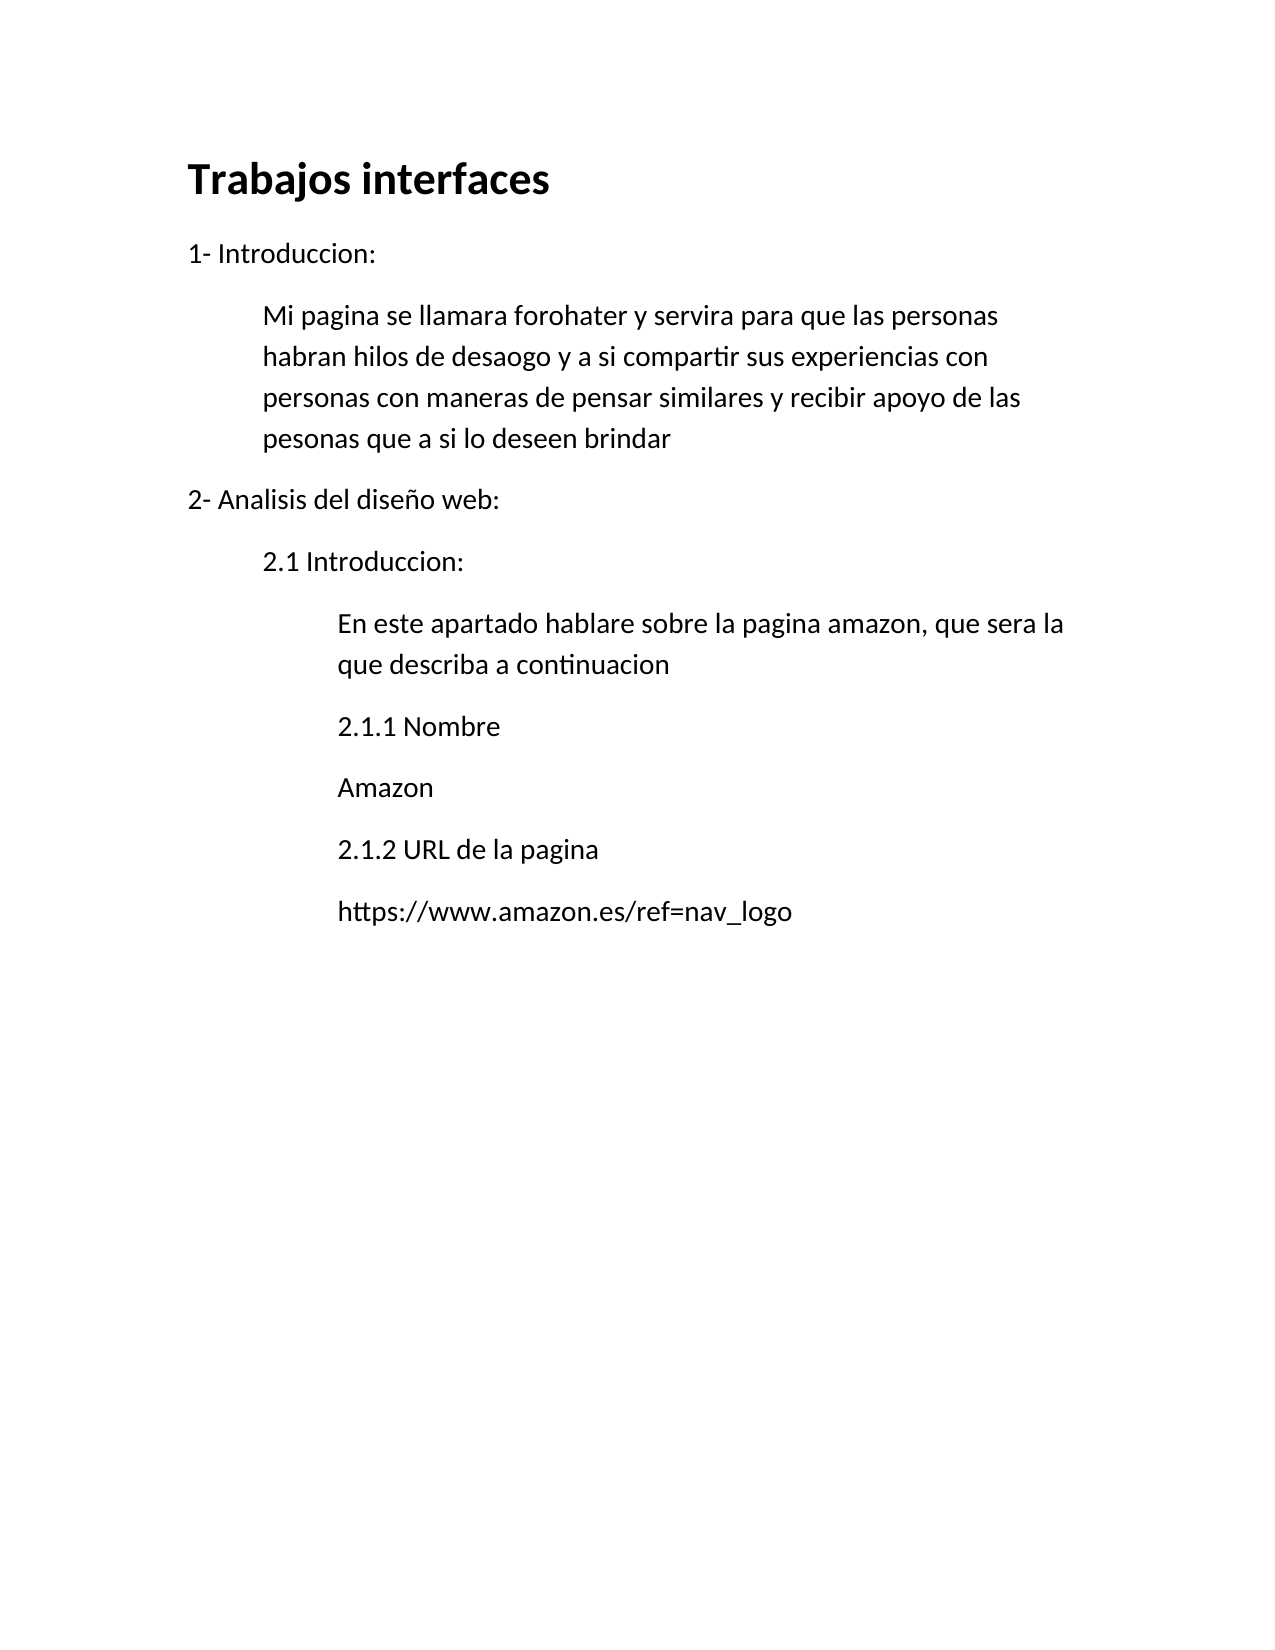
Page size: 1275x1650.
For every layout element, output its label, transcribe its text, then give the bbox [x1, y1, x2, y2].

text Mi pagina se llamara forohater y servira para que las personas habran hilos de desaogo y a si compartir sus experiencias con personas con maneras de pensar similares y recibir apoyo de las pesonas que a si lo deseen brindar [187, 297, 1087, 455]
text En este apartado hablare sobre la pagina amazon, que sera la que describa a continuacion [187, 605, 1087, 682]
text 2.1.2 URL de la pagina [187, 831, 1087, 867]
text Trabajos interfaces [187, 150, 1087, 206]
text 2.1.1 Nombre [187, 708, 1087, 743]
text 2- Analisis del diseño web: [187, 481, 1087, 517]
text https://www.amazon.es/ref=nav_logo [187, 893, 1087, 929]
text 2.1 Introduccion: [187, 543, 1087, 579]
text Amazon [187, 769, 1087, 805]
text 1- Introduccion: [187, 235, 1087, 271]
